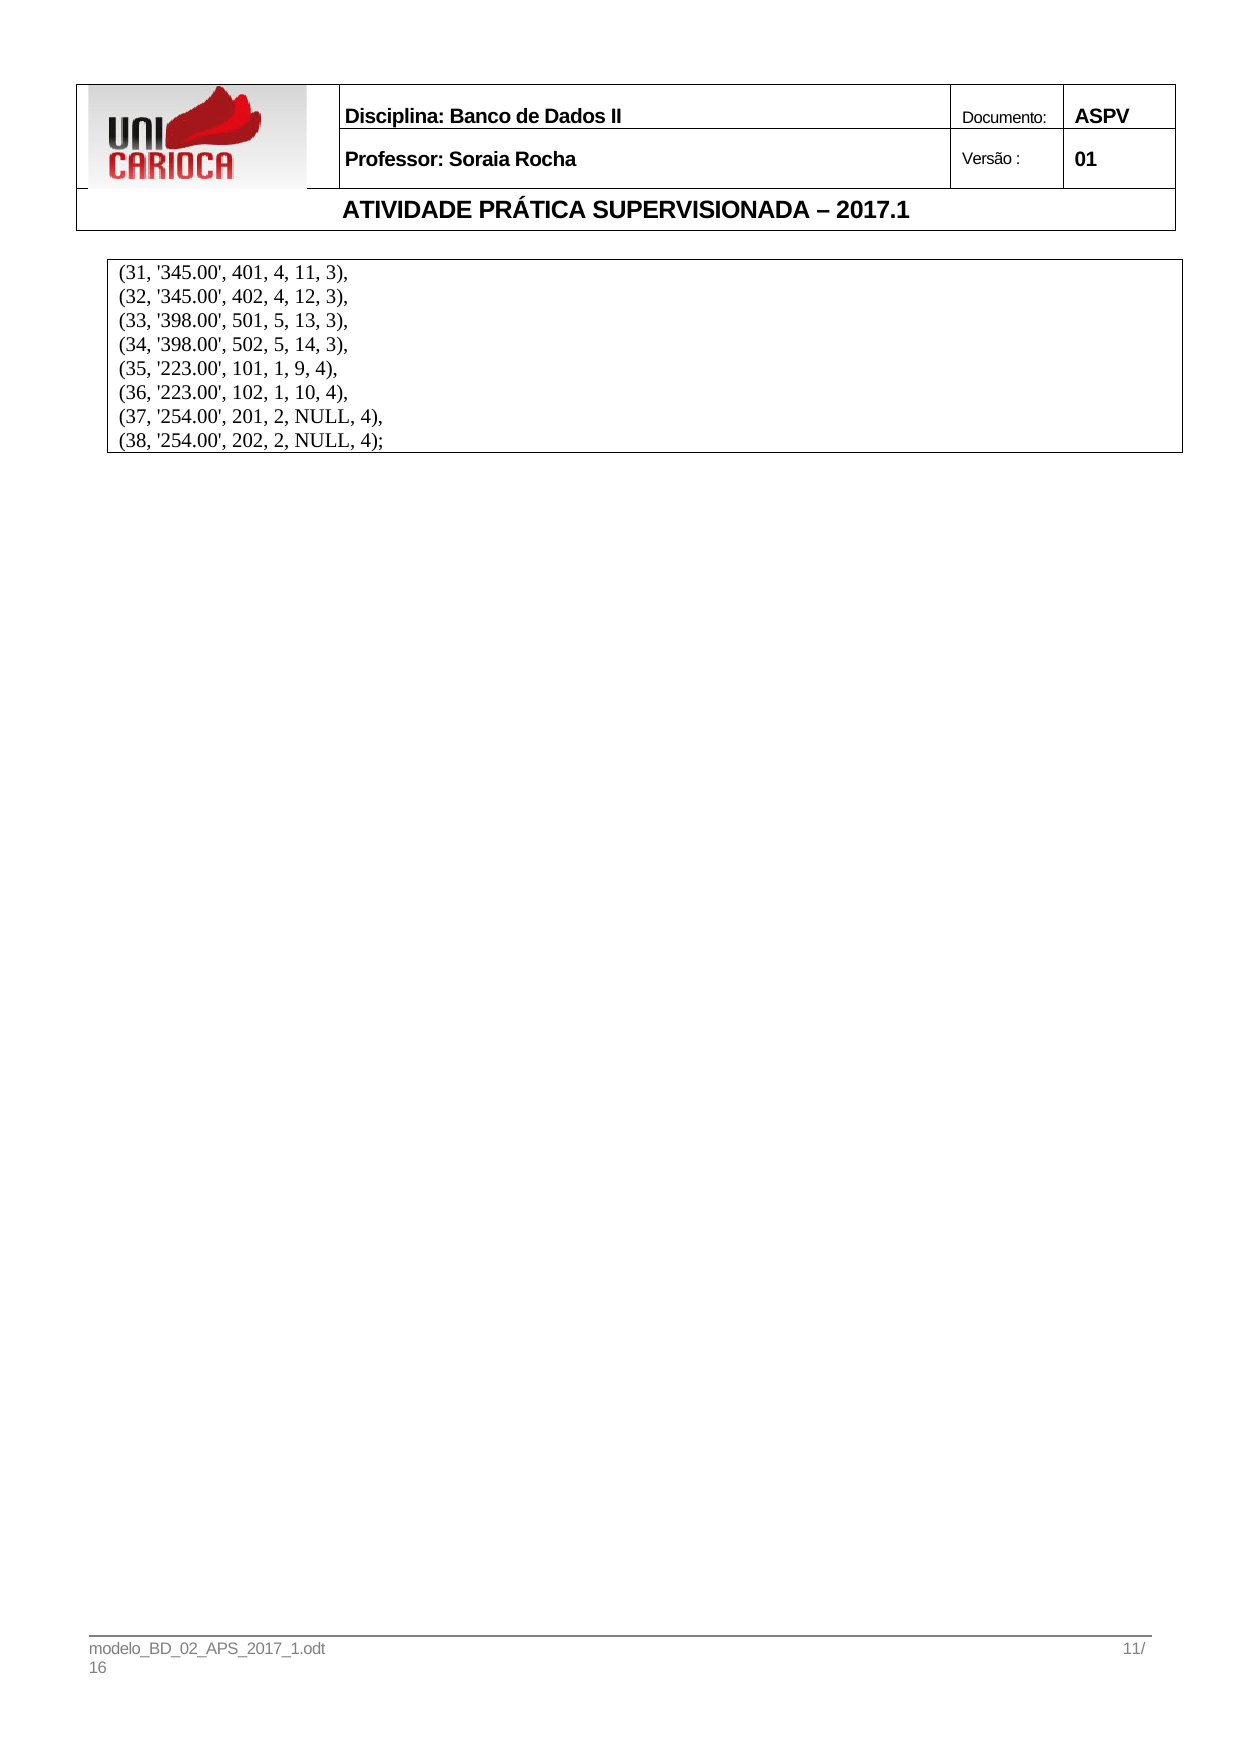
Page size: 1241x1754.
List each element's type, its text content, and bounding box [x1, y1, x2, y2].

picture [88, 85, 307, 189]
table_cell (31, '345.00', 401, 4, 11, 3), (32, '345.00', 402, 4, 12, 3), (33, '398.00', 501, 5, 13, 3), (34, '398.00', 502, 5, 14, 3), (35, '223.00', 101, 1, 9, 4), (36, '223.00', 102, 1, 10, 4), (37, '254.00', 201, 2, NULL, 4), (38, '254.00', 202, 2, NULL, 4); [108, 260, 1182, 452]
